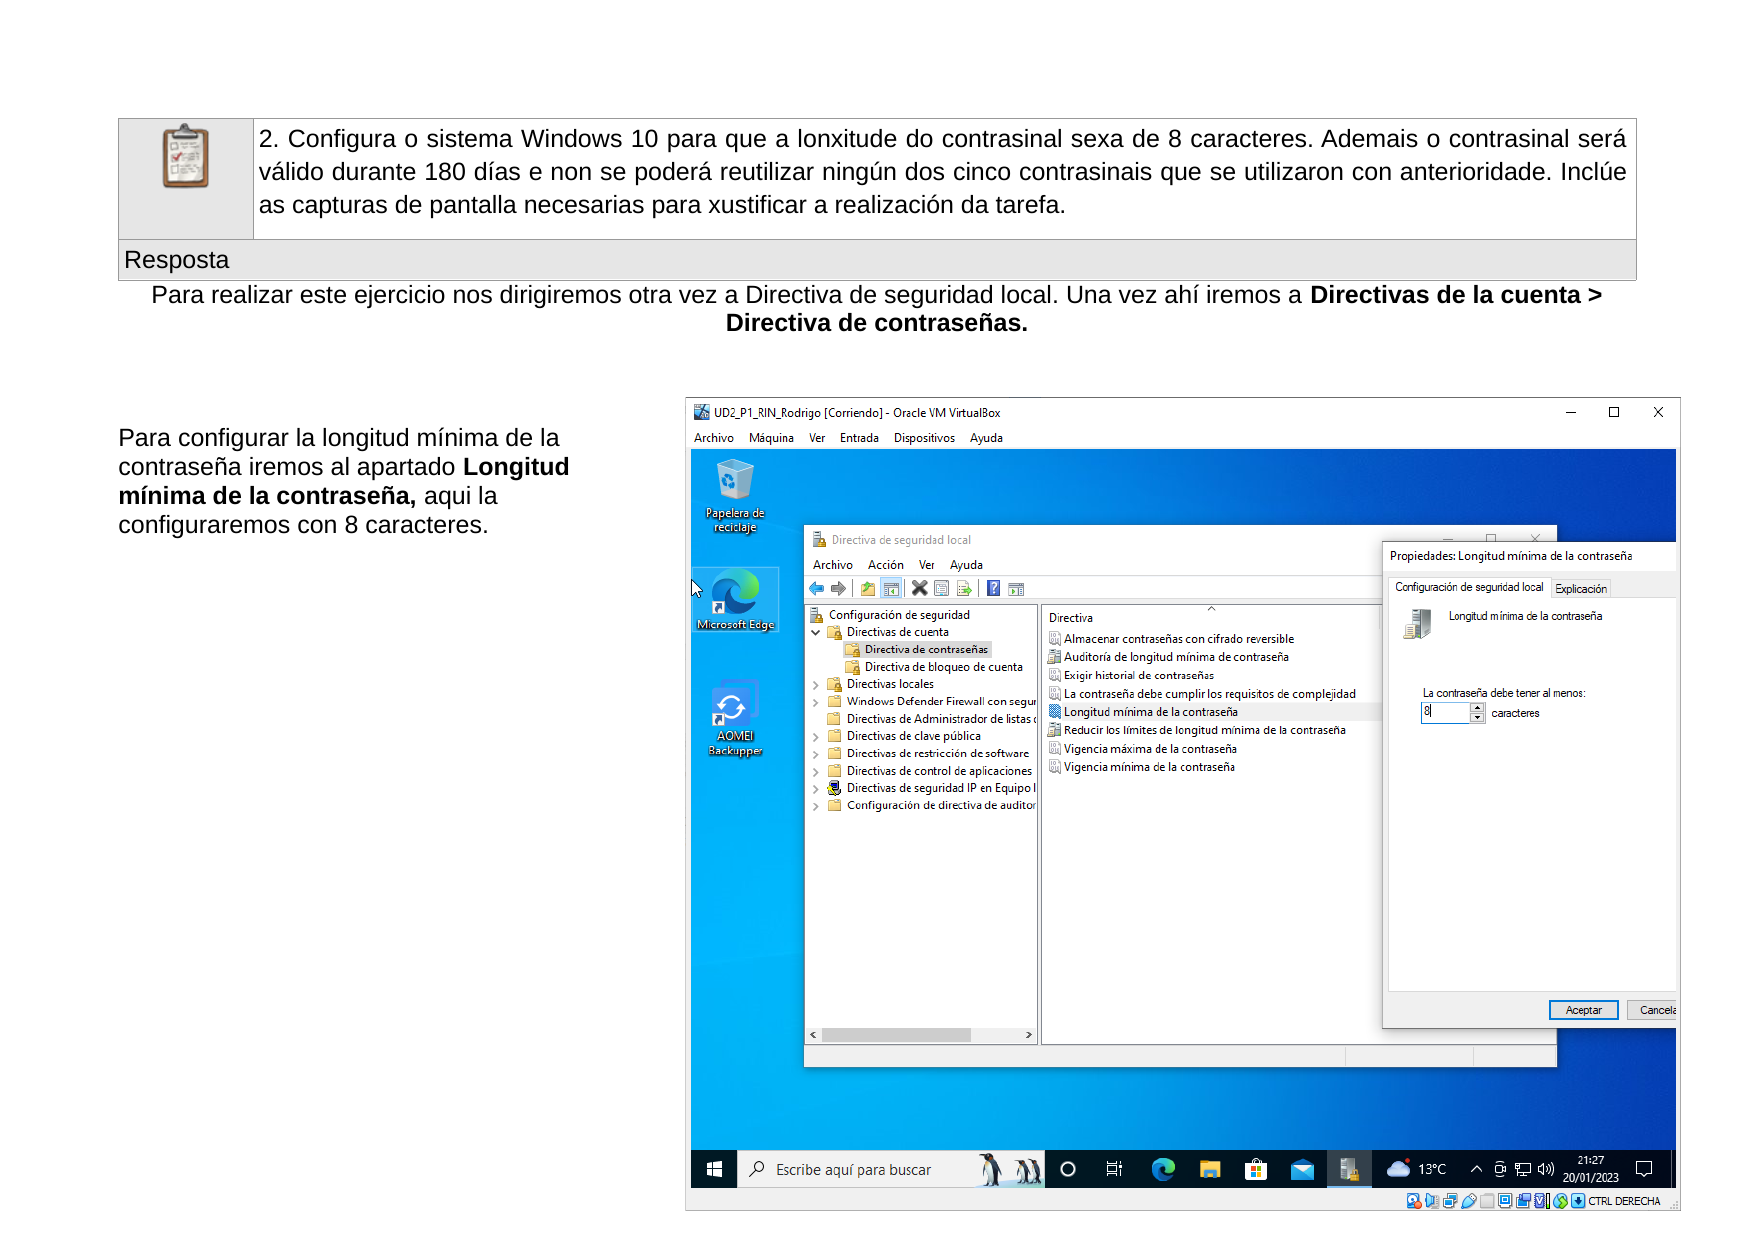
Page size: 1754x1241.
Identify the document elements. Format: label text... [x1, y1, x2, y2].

text Para realizar este ejercicio nos dirigiremos otra vez a Directiva de seguridad local. Una vez ahí iremos a Directivas de la cuenta > Directiva de contraseñas. [118, 281, 1636, 337]
table_cell Resposta [119, 240, 1636, 279]
table_header [119, 119, 253, 239]
text mínima de la contraseña, aqui la [118, 481, 685, 510]
picture [153, 123, 218, 189]
table_header 2. Configura o sistema Windows 10 para que a lonxitude do contrasinal sexa de 8 caracteres. Ademais o contrasinal será válido durante 180 días e non se poderá reutilizar ningún dos cinco contrasinais que se utilizaron con anterioridade. Inclúe as capturas de pantalla necesarias para xustificar a realización da tarefa. [254, 119, 1636, 239]
picture [685, 397, 1681, 1211]
text Para configurar la longitud mínima de la contraseña iremos al apartado Longitud [118, 423, 685, 481]
text configuraremos con 8 caracteres. [118, 510, 685, 538]
